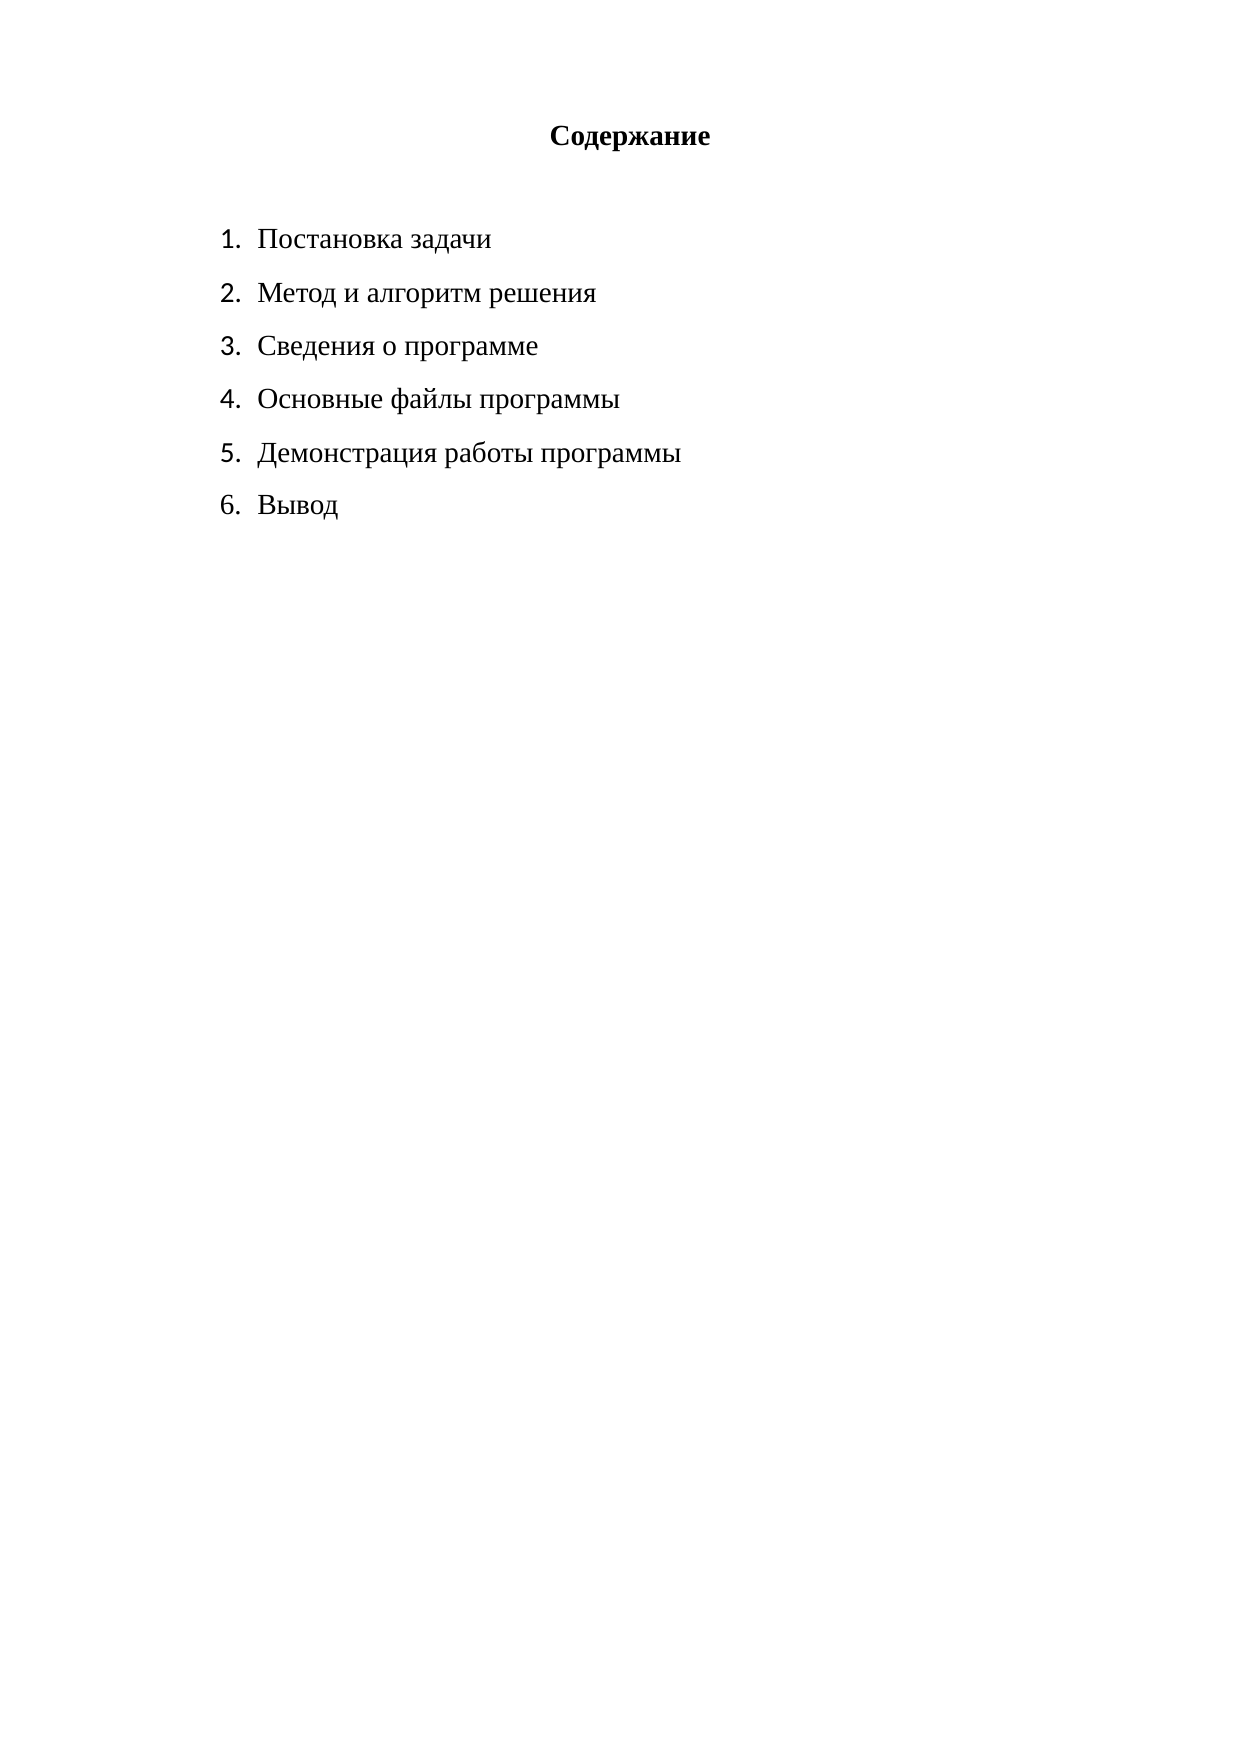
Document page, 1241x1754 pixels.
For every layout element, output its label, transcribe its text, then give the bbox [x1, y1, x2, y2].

list Постановка задачи [219, 220, 1153, 256]
list Вывод [219, 487, 1153, 521]
list Метод и алгоритм решения [219, 274, 1153, 309]
text Содержание [107, 118, 1153, 152]
list Демонстрация работы программы [219, 434, 1153, 469]
list Основные файлы программы [219, 380, 1153, 416]
list Сведения о программе [219, 327, 1153, 363]
